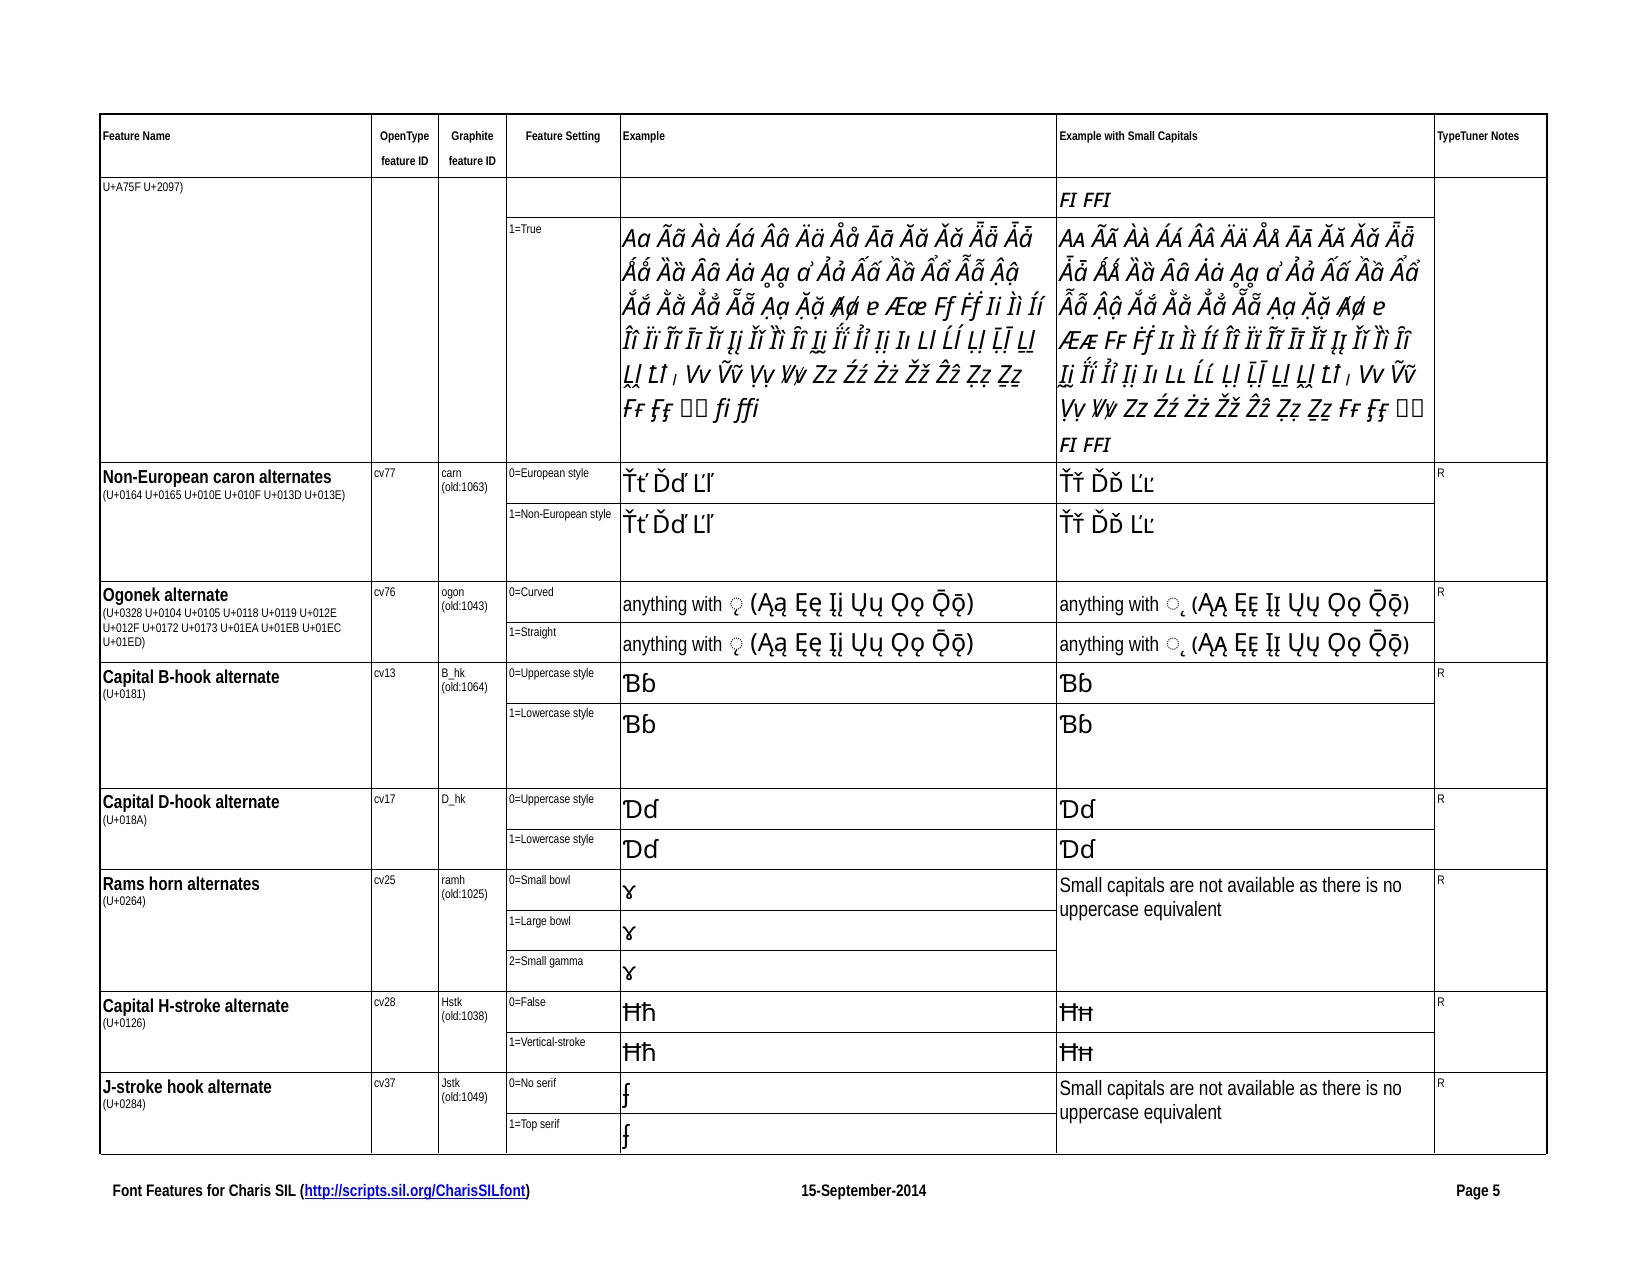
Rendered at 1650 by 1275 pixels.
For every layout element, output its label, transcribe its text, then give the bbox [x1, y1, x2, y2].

table_cell [507, 178, 620, 217]
table_cell Aa Ãã Àà Áá Ââ Ää Åå Āā Ăă Ǎǎ Ǟǟ Ǡǡ Ǻǻ Ȁȁ Ȃȃ Ȧȧ Ḁḁ ẚ Ảả Ấấ Ầầ Ẩẩ Ẫẫ Ậậ Ắắ Ằằ Ẳẳ Ẵẵ Ạạ Ặặ Ⱥⱥ ɐ Ææ Ff Ḟḟ Ii Ìì Íí Îî Ïï Ĩĩ Īī Ĭĭ Įį Ǐǐ Ȉȉ Ȋȋ Ḭḭ Ḯḯ Ỉỉ Ịị Iı Ll Ĺĺ Ḷḷ Ḹḹ Ḻḻ Ḽḽ Ꝉꝉ ₗ Vv Ṽṽ Ṿṿ Ꝟꝟ Zz Źź Żż Žž Ẑẑ Ẓẓ Ẕẕ Ғғ Ӻӻ  fi ffi [621, 218, 1056, 462]
table_cell R [1435, 663, 1546, 788]
table_cell 0=No serif [507, 1073, 620, 1113]
table_cell R [1435, 789, 1546, 869]
table_cell Capital H-stroke alternate (U+0126) [101, 992, 371, 1072]
table_cell R [1435, 582, 1546, 662]
table_cell Capital B-hook alternate (U+0181) [101, 663, 371, 788]
table_cell cv25 [372, 870, 438, 991]
table_cell anything with ◌̨ (Ąą Ęę Įį Ųų Ǫǫ Ǭǭ) [1057, 582, 1434, 621]
table_cell Small capitals are not available as there is no uppercase equivalent [1057, 1073, 1434, 1153]
table_cell [439, 178, 506, 462]
table_cell [1435, 178, 1546, 462]
table_cell 1=Large bowl [507, 911, 620, 950]
table_cell Ɓɓ [621, 704, 1056, 788]
table_cell 0=Small bowl [507, 870, 620, 910]
table_cell cv17 [372, 789, 438, 869]
table_cell carn (old:1063) [439, 463, 506, 581]
table_cell [621, 178, 1056, 217]
table_cell Rams horn alternates (U+0264) [101, 870, 371, 991]
table_header Graphite feature ID [439, 115, 506, 177]
table_cell Ɗɗ [621, 789, 1056, 828]
table_cell Ħħ [621, 1033, 1056, 1072]
table_cell 1=Non-European style [507, 504, 620, 581]
table_cell Hstk (old:1038) [439, 992, 506, 1072]
table_cell 0=False [507, 992, 620, 1032]
table_cell Capital D-hook alternate (U+018A) [101, 789, 371, 869]
table_cell R [1435, 992, 1546, 1072]
table_cell ʄ [621, 1114, 1056, 1153]
table_cell R [1435, 1073, 1546, 1153]
table_cell cv13 [372, 663, 438, 788]
table_cell ɤ [621, 951, 1056, 991]
table_cell Ťť Ďď Ľľ [1057, 504, 1434, 581]
table_header TypeTuner Notes [1435, 115, 1546, 177]
table_cell D_hk [439, 789, 506, 869]
table_header Example with Small Capitals [1057, 115, 1434, 177]
table_cell Ħħ [1057, 1033, 1434, 1072]
table_cell R [1435, 463, 1546, 581]
table_header Feature Setting [507, 115, 620, 177]
table_cell Ɓɓ [1057, 704, 1434, 788]
table_cell fi ffi [1057, 178, 1434, 217]
table_header OpenType feature ID [372, 115, 438, 177]
table_cell 1=Lowercase style [507, 830, 620, 869]
table_cell Ogonek alternate (U+0328 U+0104 U+0105 U+0118 U+0119 U+012E U+012F U+0172 U+0173 U+01EA U+01EB U+01EC U+01ED) [101, 582, 371, 662]
table_cell anything with ◌̨ (Ąą Ęę Įį Ųų Ǫǫ Ǭǭ) [1057, 623, 1434, 662]
table_cell ɤ [621, 911, 1056, 950]
table_cell Ħħ [621, 992, 1056, 1032]
table_header Feature Name [101, 115, 371, 177]
table_cell Ťť Ďď Ľľ [621, 463, 1056, 503]
table_cell Small capitals are not available as there is no uppercase equivalent [1057, 870, 1434, 991]
table_cell Ɗɗ [1057, 830, 1434, 869]
table_cell 1=Straight [507, 623, 620, 662]
table_header Example [621, 115, 1056, 177]
table_cell 0=European style [507, 463, 620, 503]
table_cell R [1435, 870, 1546, 991]
table_cell anything with ◌̨ (Ąą Ęę Įį Ųų Ǫǫ Ǭǭ) [621, 582, 1056, 621]
table_cell Ɗɗ [621, 830, 1056, 869]
table_cell Ťť Ďď Ľľ [1057, 463, 1434, 503]
table_cell Non-European caron alternates (U+0164 U+0165 U+010E U+010F U+013D U+013E) [101, 463, 371, 581]
table_cell 1=Lowercase style [507, 704, 620, 788]
table_cell 0=Curved [507, 582, 620, 621]
table_cell J-stroke hook alternate (U+0284) [101, 1073, 371, 1153]
table_cell cv77 [372, 463, 438, 581]
table_cell 1=Vertical-stroke [507, 1033, 620, 1072]
table_cell Ħħ [1057, 992, 1434, 1032]
table_cell anything with ◌̨ (Ąą Ęę Įį Ųų Ǫǫ Ǭǭ) [621, 623, 1056, 662]
table_cell ogon (old:1043) [439, 582, 506, 662]
table_cell cv28 [372, 992, 438, 1072]
table_cell 1=Top serif [507, 1114, 620, 1153]
table_cell Ťť Ďď Ľľ [621, 504, 1056, 581]
table_cell 1=True [507, 218, 620, 462]
table_cell Ɓɓ [1057, 663, 1434, 703]
table_cell Jstk (old:1049) [439, 1073, 506, 1153]
table_cell U+A75F U+2097) [101, 178, 371, 462]
table_cell 2=Small gamma [507, 951, 620, 991]
table_cell 0=Uppercase style [507, 789, 620, 828]
table_cell 0=Uppercase style [507, 663, 620, 703]
table_cell cv37 [372, 1073, 438, 1153]
table_cell B_hk (old:1064) [439, 663, 506, 788]
table_cell cv76 [372, 582, 438, 662]
table_cell Aa Ãã Àà Áá Ââ Ää Åå Āā Ăă Ǎǎ Ǟǟ Ǡǡ Ǻǻ Ȁȁ Ȃȃ Ȧȧ Ḁḁ ẚ Ảả Ấấ Ầầ Ẩẩ Ẫẫ Ậậ Ắắ Ằằ Ẳẳ Ẵẵ Ạạ Ặặ Ⱥⱥ ɐ Ææ Ff Ḟḟ Ii Ìì Íí Îî Ïï Ĩĩ Īī Ĭĭ Įį Ǐǐ Ȉȉ Ȋȋ Ḭḭ Ḯḯ Ỉỉ Ịị Iı Ll Ĺĺ Ḷḷ Ḹḹ Ḻḻ Ḽḽ Ꝉꝉ ₗ Vv Ṽṽ Ṿṿ Ꝟꝟ Zz Źź Żż Žž Ẑẑ Ẓẓ Ẕẕ Ғғ Ӻӻ  fi ffi [1057, 218, 1434, 462]
table_cell Ɓɓ [621, 663, 1056, 703]
table_cell Ɗɗ [1057, 789, 1434, 828]
table_cell ʄ [621, 1073, 1056, 1113]
table_cell ramh (old:1025) [439, 870, 506, 991]
table_cell ɤ [621, 870, 1056, 910]
table_cell [372, 178, 438, 462]
